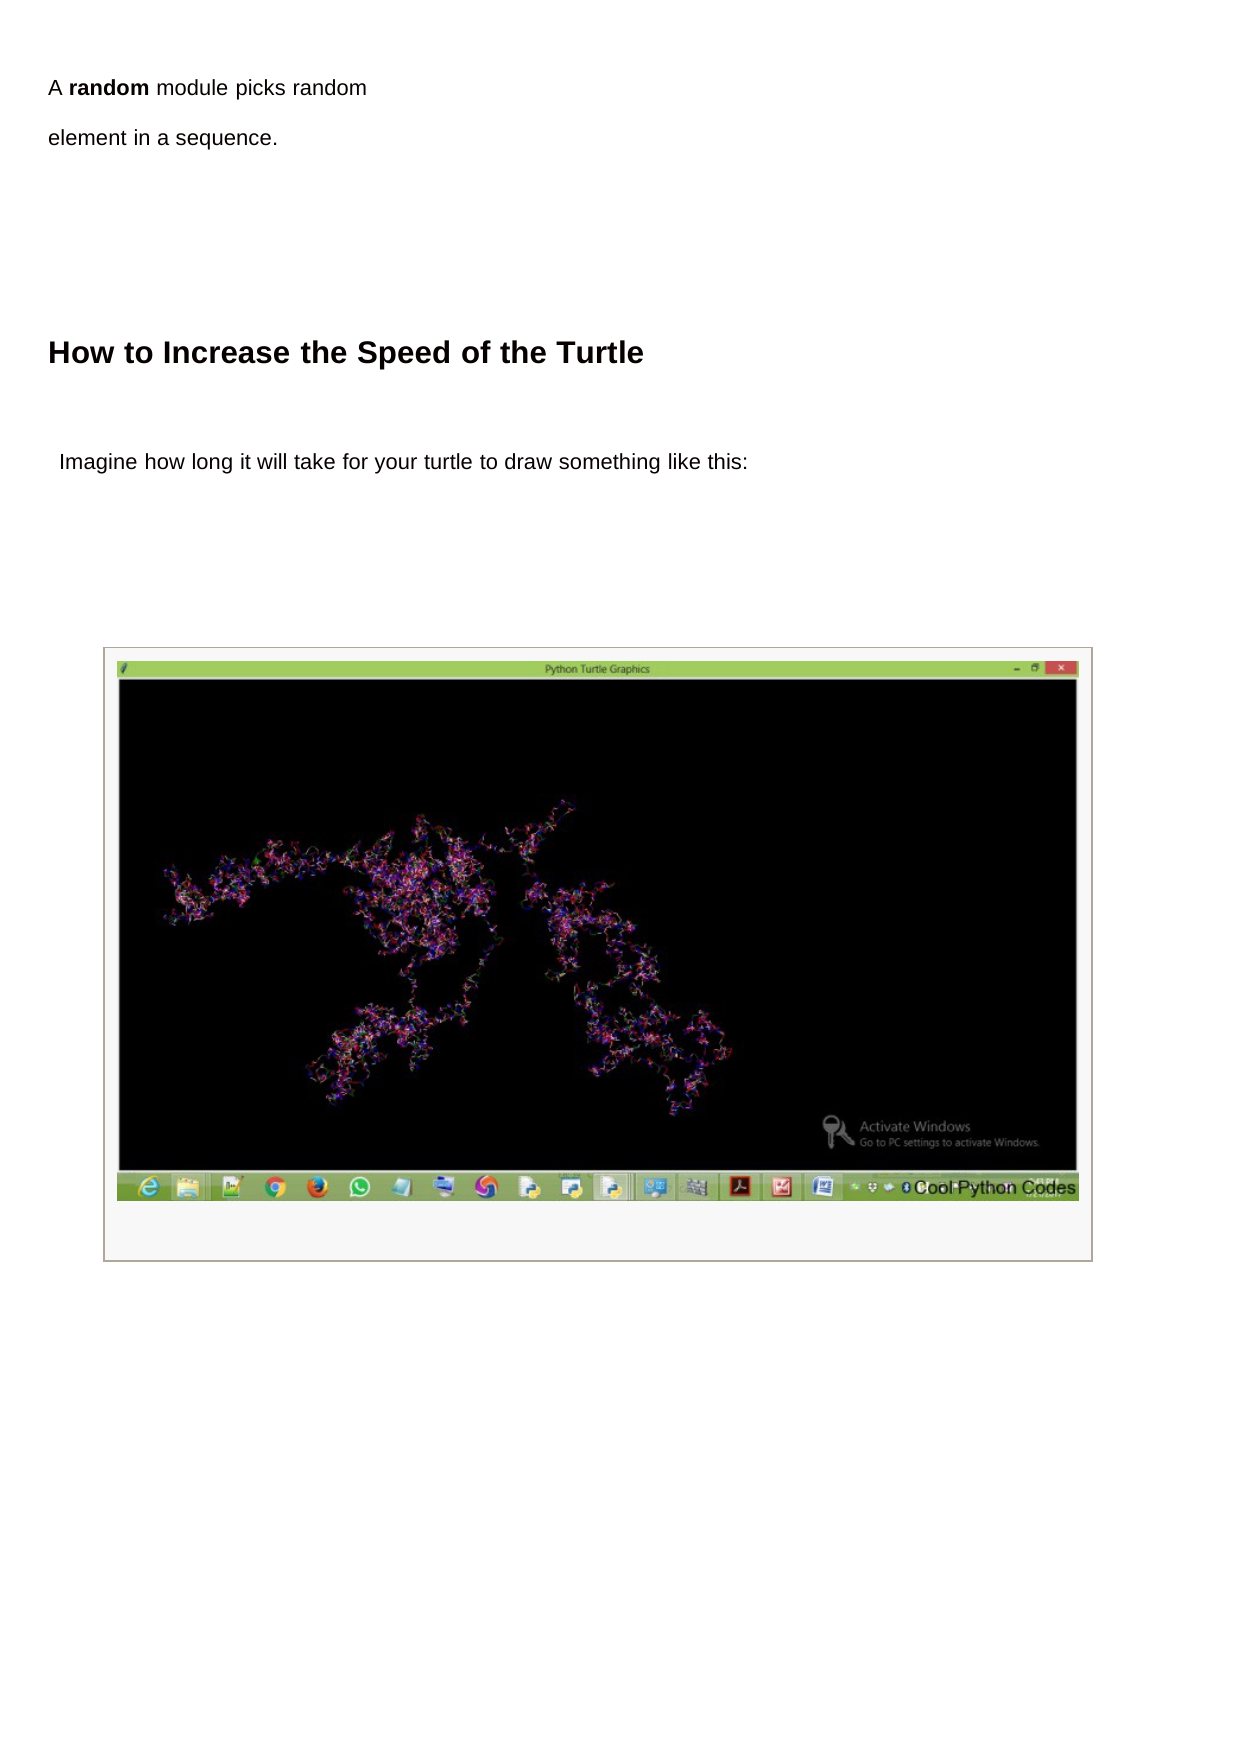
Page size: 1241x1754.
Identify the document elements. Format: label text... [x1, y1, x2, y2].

text element in a sequence. [48, 125, 1192, 150]
text Imagine how long it will take for your turtle to draw something like this: [59, 449, 1194, 474]
text How to Increase the Speed of the Turtle [48, 334, 1192, 369]
picture [117, 661, 1079, 1201]
text A random module picks random [48, 75, 1192, 100]
